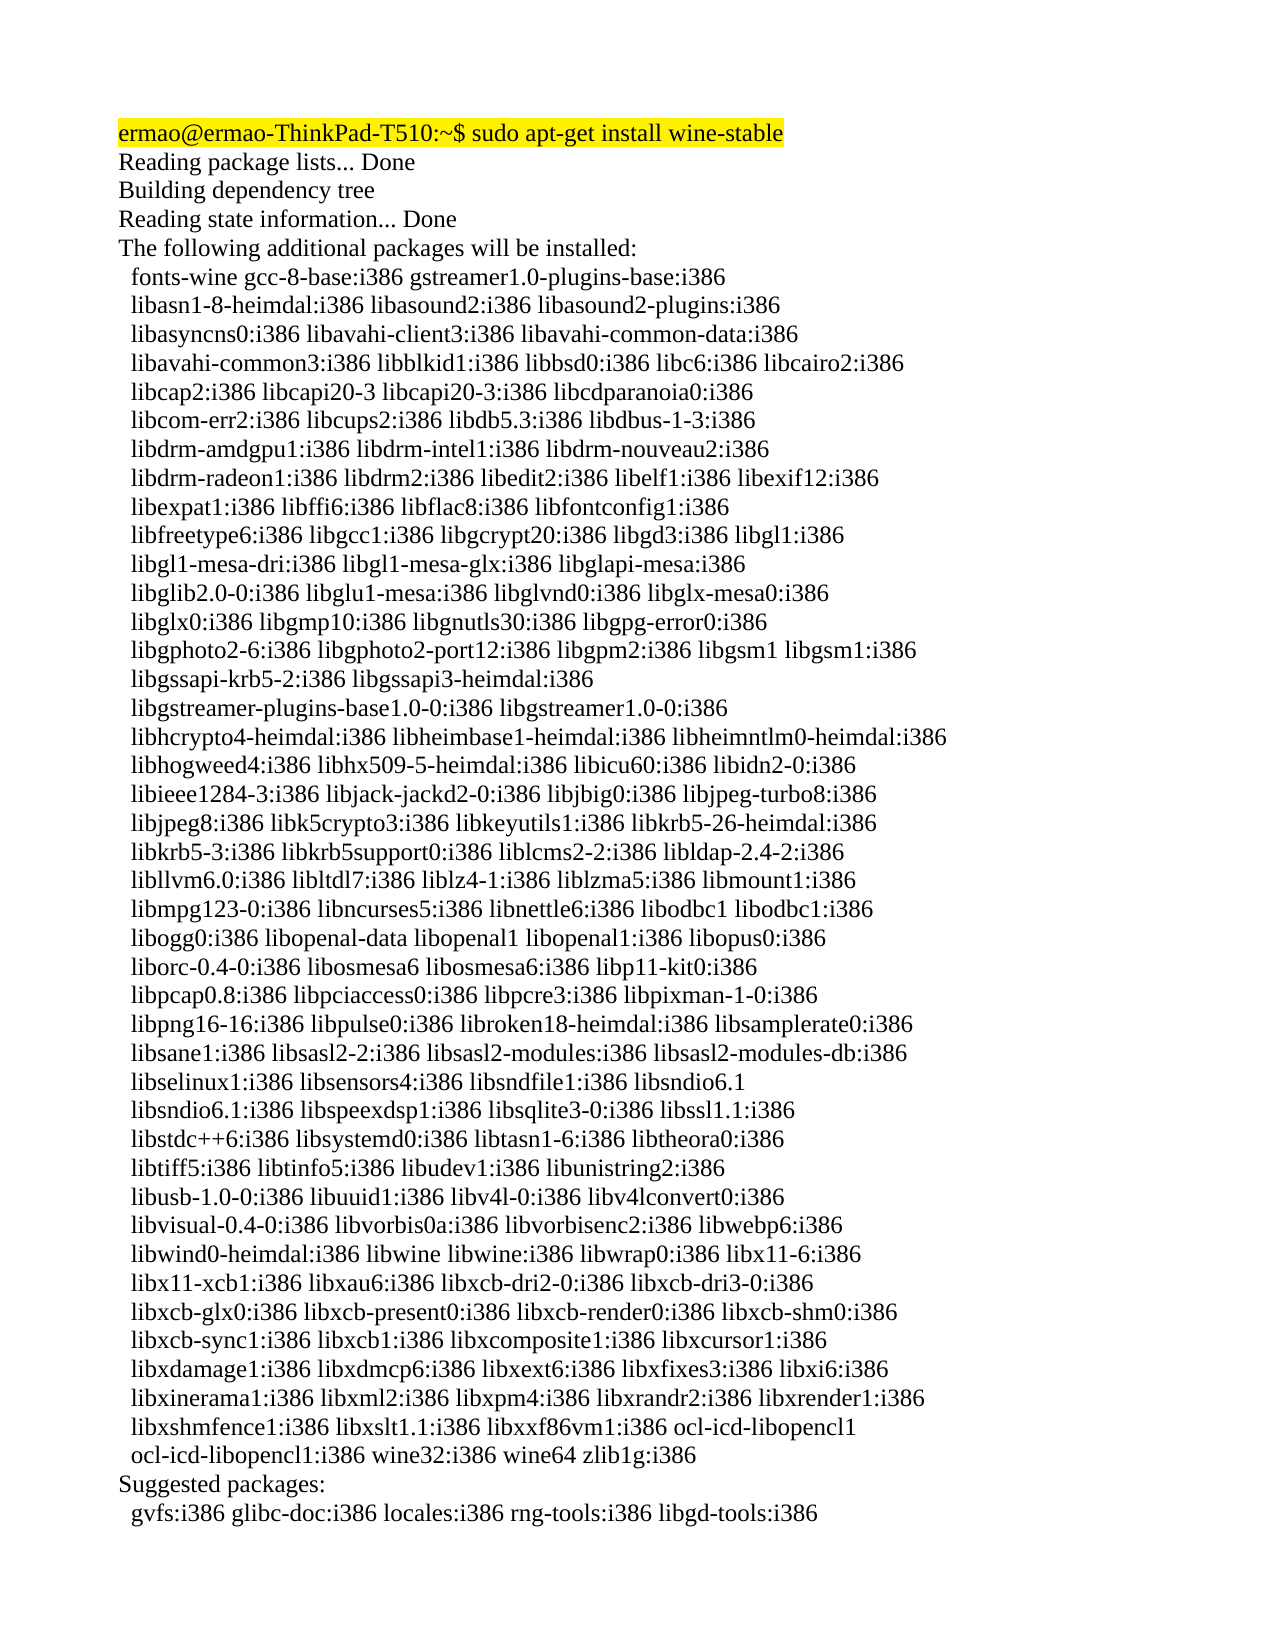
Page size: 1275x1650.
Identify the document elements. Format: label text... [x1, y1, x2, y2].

text libavahi-common3:i386 libblkid1:i386 libbsd0:i386 libc6:i386 libcairo2:i386 [118, 348, 1157, 377]
text Reading state information... Done [118, 204, 1157, 233]
text The following additional packages will be installed: [118, 233, 1157, 262]
text ermao@ermao-ThinkPad-T510:~$ sudo apt-get install wine-stable [118, 118, 1157, 147]
text libselinux1:i386 libsensors4:i386 libsndfile1:i386 libsndio6.1 [118, 1067, 1157, 1096]
text libcom-err2:i386 libcups2:i386 libdb5.3:i386 libdbus-1-3:i386 [118, 406, 1157, 434]
text libasn1-8-heimdal:i386 libasound2:i386 libasound2-plugins:i386 [118, 291, 1157, 319]
text gvfs:i386 glibc-doc:i386 locales:i386 rng-tools:i386 libgd-tools:i386 [118, 1498, 1157, 1527]
text libieee1284-3:i386 libjack-jackd2-0:i386 libjbig0:i386 libjpeg-turbo8:i386 [118, 779, 1157, 808]
text libdrm-radeon1:i386 libdrm2:i386 libedit2:i386 libelf1:i386 libexif12:i386 [118, 463, 1157, 492]
text libglib2.0-0:i386 libglu1-mesa:i386 libglvnd0:i386 libglx-mesa0:i386 [118, 578, 1157, 607]
text libkrb5-3:i386 libkrb5support0:i386 liblcms2-2:i386 libldap-2.4-2:i386 [118, 837, 1157, 866]
text fonts-wine gcc-8-base:i386 gstreamer1.0-plugins-base:i386 [118, 262, 1157, 291]
text Reading package lists... Done [118, 147, 1157, 176]
text libhogweed4:i386 libhx509-5-heimdal:i386 libicu60:i386 libidn2-0:i386 [118, 751, 1157, 779]
text libxshmfence1:i386 libxslt1.1:i386 libxxf86vm1:i386 ocl-icd-libopencl1 [118, 1412, 1157, 1441]
text libsndio6.1:i386 libspeexdsp1:i386 libsqlite3-0:i386 libssl1.1:i386 [118, 1096, 1157, 1124]
text libstdc++6:i386 libsystemd0:i386 libtasn1-6:i386 libtheora0:i386 [118, 1124, 1157, 1153]
text libusb-1.0-0:i386 libuuid1:i386 libv4l-0:i386 libv4lconvert0:i386 [118, 1182, 1157, 1211]
text libxinerama1:i386 libxml2:i386 libxpm4:i386 libxrandr2:i386 libxrender1:i386 [118, 1383, 1157, 1412]
text libgstreamer-plugins-base1.0-0:i386 libgstreamer1.0-0:i386 [118, 693, 1157, 722]
text libx11-xcb1:i386 libxau6:i386 libxcb-dri2-0:i386 libxcb-dri3-0:i386 [118, 1268, 1157, 1297]
text libgphoto2-6:i386 libgphoto2-port12:i386 libgpm2:i386 libgsm1 libgsm1:i386 [118, 636, 1157, 664]
text libexpat1:i386 libffi6:i386 libflac8:i386 libfontconfig1:i386 [118, 492, 1157, 521]
text libxdamage1:i386 libxdmcp6:i386 libxext6:i386 libxfixes3:i386 libxi6:i386 [118, 1354, 1157, 1383]
text Suggested packages: [118, 1469, 1157, 1498]
text libasyncns0:i386 libavahi-client3:i386 libavahi-common-data:i386 [118, 319, 1157, 348]
text libglx0:i386 libgmp10:i386 libgnutls30:i386 libgpg-error0:i386 [118, 607, 1157, 636]
text libwind0-heimdal:i386 libwine libwine:i386 libwrap0:i386 libx11-6:i386 [118, 1239, 1157, 1268]
text libpcap0.8:i386 libpciaccess0:i386 libpcre3:i386 libpixman-1-0:i386 [118, 981, 1157, 1009]
text libogg0:i386 libopenal-data libopenal1 libopenal1:i386 libopus0:i386 [118, 923, 1157, 952]
text libpng16-16:i386 libpulse0:i386 libroken18-heimdal:i386 libsamplerate0:i386 [118, 1009, 1157, 1038]
text libxcb-glx0:i386 libxcb-present0:i386 libxcb-render0:i386 libxcb-shm0:i386 [118, 1297, 1157, 1326]
text libsane1:i386 libsasl2-2:i386 libsasl2-modules:i386 libsasl2-modules-db:i386 [118, 1038, 1157, 1067]
text Building dependency tree [118, 176, 1157, 204]
text libllvm6.0:i386 libltdl7:i386 liblz4-1:i386 liblzma5:i386 libmount1:i386 [118, 866, 1157, 894]
text libgssapi-krb5-2:i386 libgssapi3-heimdal:i386 [118, 664, 1157, 693]
text libdrm-amdgpu1:i386 libdrm-intel1:i386 libdrm-nouveau2:i386 [118, 434, 1157, 463]
text libvisual-0.4-0:i386 libvorbis0a:i386 libvorbisenc2:i386 libwebp6:i386 [118, 1211, 1157, 1239]
text libfreetype6:i386 libgcc1:i386 libgcrypt20:i386 libgd3:i386 libgl1:i386 [118, 521, 1157, 549]
text libtiff5:i386 libtinfo5:i386 libudev1:i386 libunistring2:i386 [118, 1153, 1157, 1182]
text ocl-icd-libopencl1:i386 wine32:i386 wine64 zlib1g:i386 [118, 1441, 1157, 1469]
text libgl1-mesa-dri:i386 libgl1-mesa-glx:i386 libglapi-mesa:i386 [118, 549, 1157, 578]
text libjpeg8:i386 libk5crypto3:i386 libkeyutils1:i386 libkrb5-26-heimdal:i386 [118, 808, 1157, 837]
text libcap2:i386 libcapi20-3 libcapi20-3:i386 libcdparanoia0:i386 [118, 377, 1157, 406]
text libhcrypto4-heimdal:i386 libheimbase1-heimdal:i386 libheimntlm0-heimdal:i386 [118, 722, 1157, 751]
text libmpg123-0:i386 libncurses5:i386 libnettle6:i386 libodbc1 libodbc1:i386 [118, 894, 1157, 923]
text libxcb-sync1:i386 libxcb1:i386 libxcomposite1:i386 libxcursor1:i386 [118, 1326, 1157, 1354]
text liborc-0.4-0:i386 libosmesa6 libosmesa6:i386 libp11-kit0:i386 [118, 952, 1157, 981]
